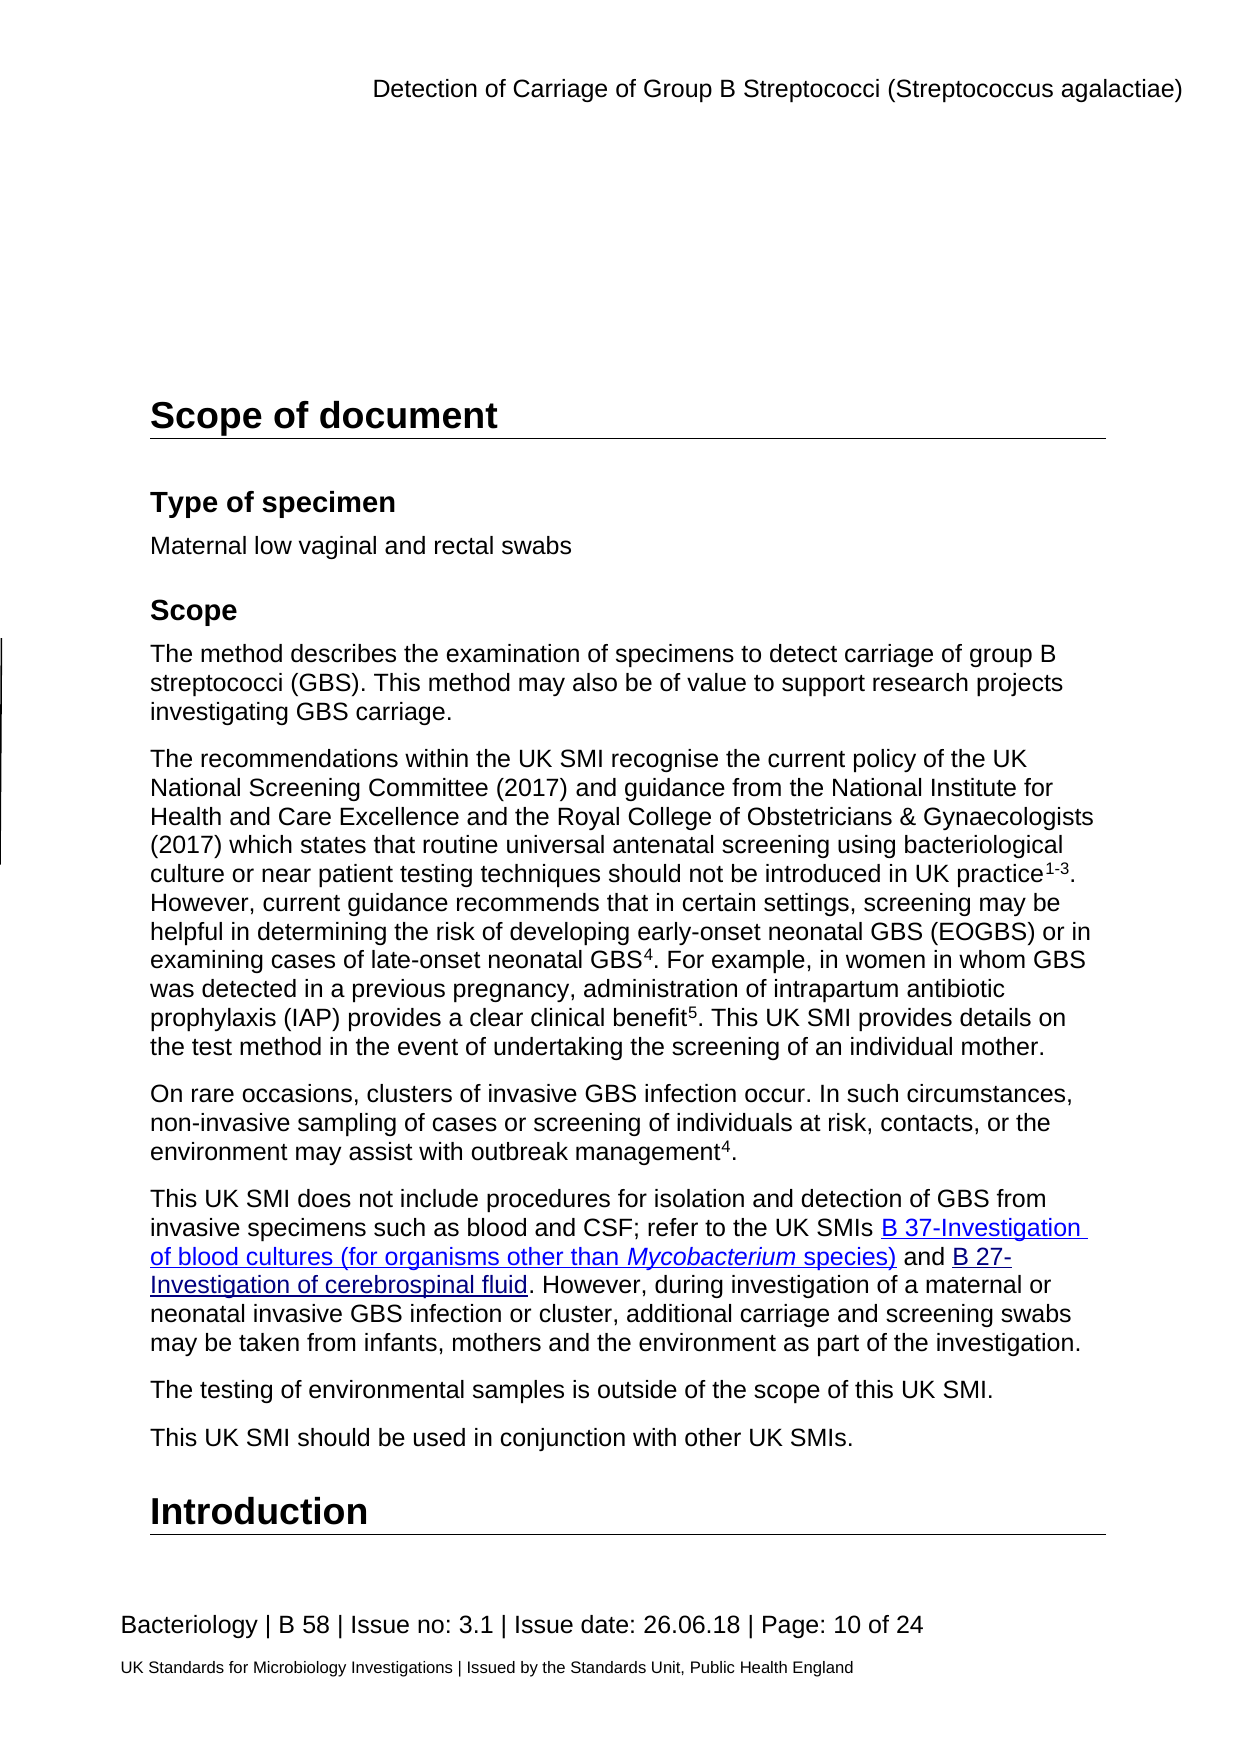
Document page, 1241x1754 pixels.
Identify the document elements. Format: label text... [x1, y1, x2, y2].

text This UK SMI should be used in conjunction with other UK SMIs. [150, 1423, 1106, 1452]
text On rare occasions, clusters of invasive GBS infection occur. In such circumstances, non-invasive sampling of cases or screening of individuals at risk, contacts, or the environment may assist with outbreak management4. [150, 1079, 1106, 1165]
text The method describes the examination of specimens to detect carriage of group B streptococci (GBS). This method may also be of value to support research projects investigating GBS carriage. [150, 639, 1106, 725]
subtitle Type of specimen [150, 485, 1106, 518]
text The testing of environmental samples is outside of the scope of this UK SMI. [150, 1375, 1106, 1404]
text The recommendations within the UK SMI recognise the current policy of the UK National Screening Committee (2017) and guidance from the National Institute for Health and Care Excellence and the Royal College of Obstetricians & Gynaecologists (2017) which states that routine universal antenatal screening using bacteriological culture or near patient testing techniques should not be introduced in UK practice1-3. However, current guidance recommends that in certain settings, screening may be helpful in determining the risk of developing early-onset neonatal GBS (EOGBS) or in examining cases of late-onset neonatal GBS4. For example, in women in whom GBS was detected in a previous pregnancy, administration of intrapartum antibiotic prophylaxis (IAP) provides a clear clinical benefit5. This UK SMI provides details on the test method in the event of undertaking the screening of an individual mother. [150, 744, 1106, 1060]
subtitle Scope of document [150, 393, 1106, 438]
text This UK SMI does not include procedures for isolation and detection of GBS from invasive specimens such as blood and CSF; refer to the UK SMIs B 37-Investigation of blood cultures (for organisms other than Mycobacterium species) and B 27-Investigation of cerebrospinal fluid. However, during investigation of a maternal or neonatal invasive GBS infection or cluster, additional carriage and screening swabs may be taken from infants, mothers and the environment as part of the investigation. [150, 1184, 1106, 1357]
subtitle Scope [150, 593, 1106, 627]
text Maternal low vaginal and rectal swabs [150, 531, 1106, 560]
subtitle Introduction [150, 1489, 1106, 1534]
